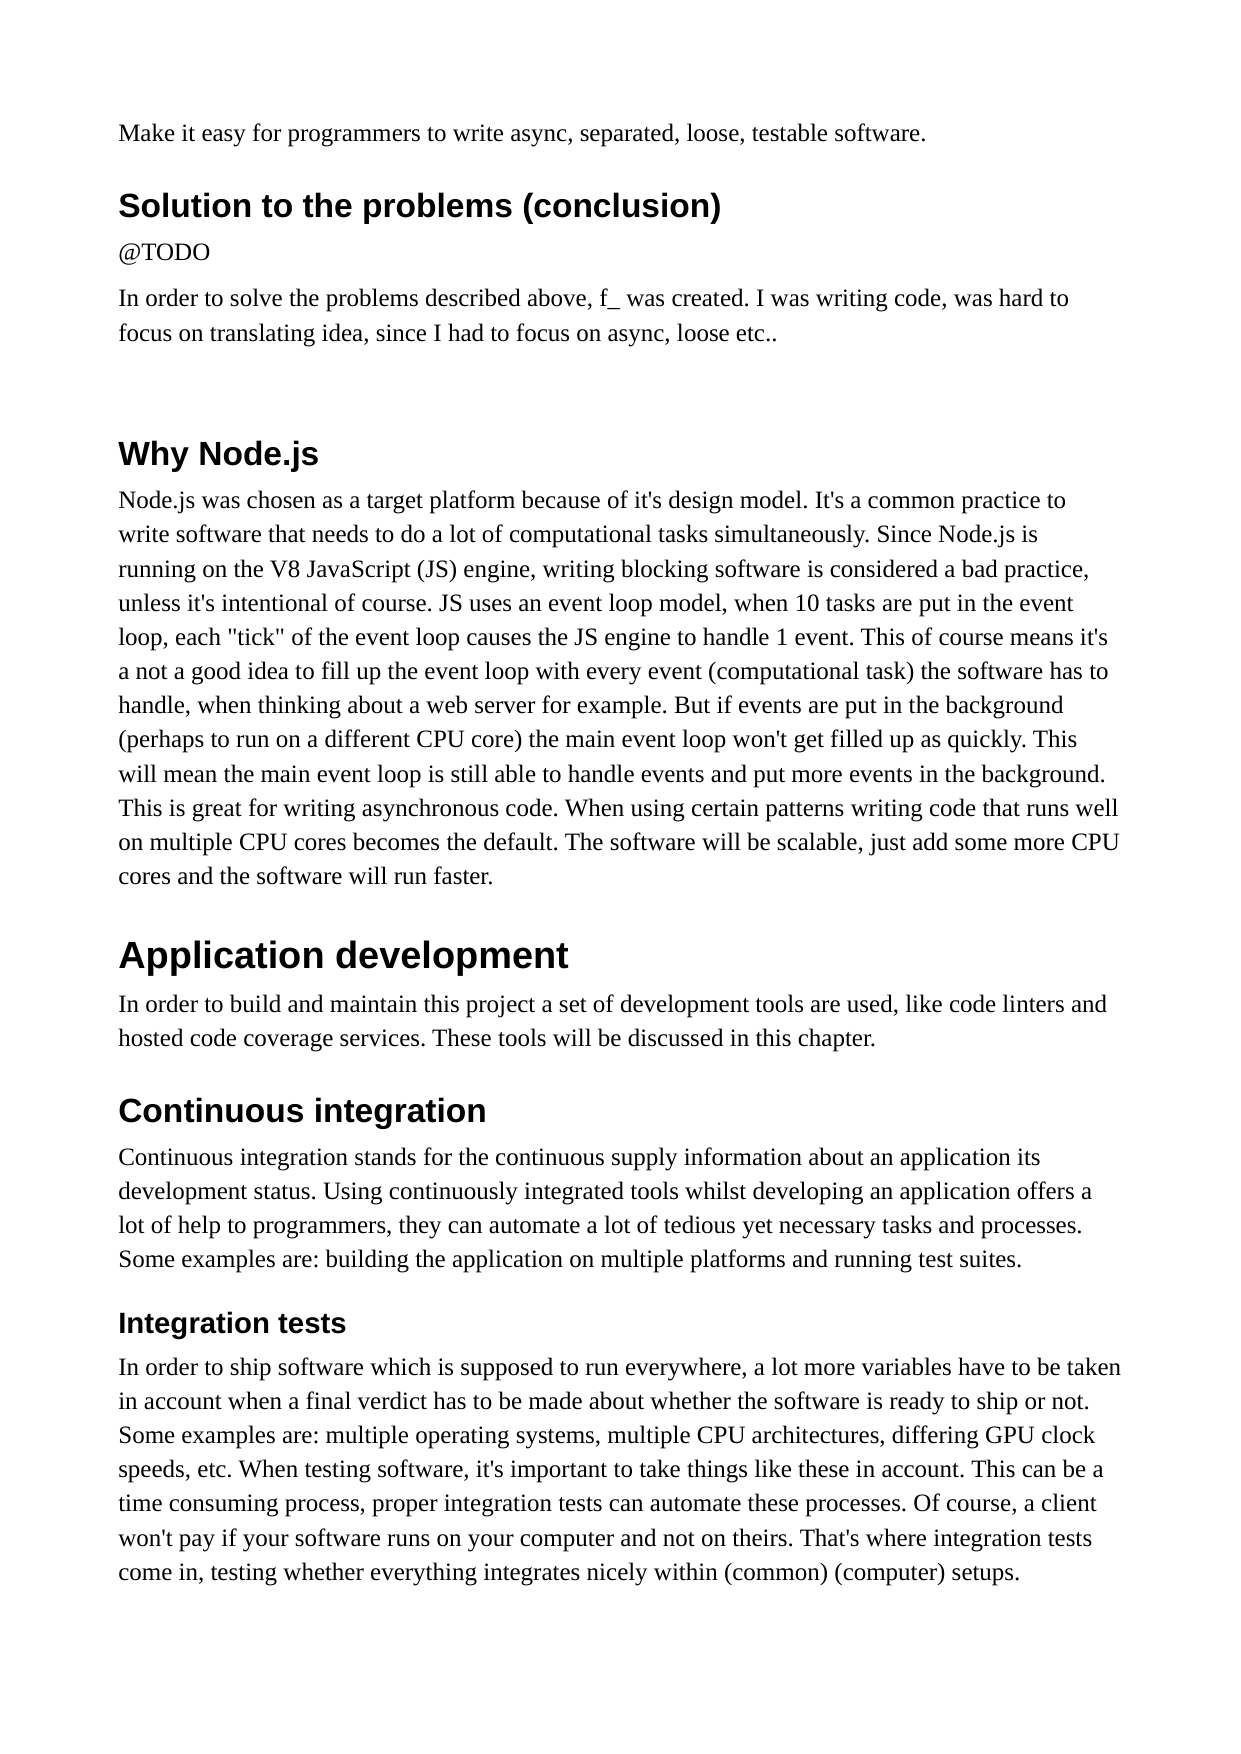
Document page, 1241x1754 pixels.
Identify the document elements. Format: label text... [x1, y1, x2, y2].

text In order to build and maintain this project a set of development tools are used, like code linters and hosted code coverage services. These tools will be discussed in this chapter. [118, 989, 1122, 1052]
subtitle Solution to the problems (conclusion) [118, 186, 1122, 224]
text In order to solve the problems described above, f_ was created. I was writing code, was hard to focus on translating idea, since I had to focus on async, loose etc.. [118, 283, 1122, 346]
text In order to ship software which is supposed to run everywhere, a lot more variables have to be taken in account when a final verdict has to be made about whether the software is ready to ship or not. Some examples are: multiple operating systems, multiple CPU architectures, differing GPU clock speeds, etc. When testing software, it's important to take things like these in account. This can be a time consuming process, proper integration tests can automate these processes. Of course, a client won't pay if your software runs on your computer and not on theirs. That's where integration tests come in, testing whether everything integrates nicely within (common) (computer) setups. [118, 1352, 1122, 1586]
subtitle Continuous integration [118, 1091, 1122, 1129]
subtitle Why Node.js [118, 434, 1122, 473]
text Make it easy for programmers to write async, separated, loose, testable software. [118, 118, 1122, 147]
text @TODO [118, 237, 1122, 266]
subtitle Integration tests [118, 1306, 1122, 1339]
text Continuous integration stands for the continuous supply information about an application its development status. Using continuously integrated tools whilst developing an application offers a lot of help to programmers, they can automate a lot of tedious yet necessary tasks and processes. Some examples are: building the application on multiple platforms and running test suites. [118, 1142, 1122, 1273]
text Node.js was chosen as a target platform because of it's design model. It's a common practice to write software that needs to do a lot of computational tasks simultaneously. Since Node.js is running on the V8 JavaScript (JS) engine, writing blocking software is considered a bad practice, unless it's intentional of course. JS uses an event loop model, when 10 tasks are put in the event loop, each "tick" of the event loop causes the JS engine to handle 1 event. This of course means it's a not a good idea to fill up the event loop with every event (computational task) the software has to handle, when thinking about a web server for example. But if events are put in the background (perhaps to run on a different CPU core) the main event loop won't get filled up as quickly. This will mean the main event loop is still able to handle events and put more events in the background. This is great for writing asynchronous code. When using certain patterns writing code that runs well on multiple CPU cores becomes the default. The software will be scalable, just add some more CPU cores and the software will run faster. [118, 485, 1122, 890]
subtitle Application development [118, 933, 1122, 976]
